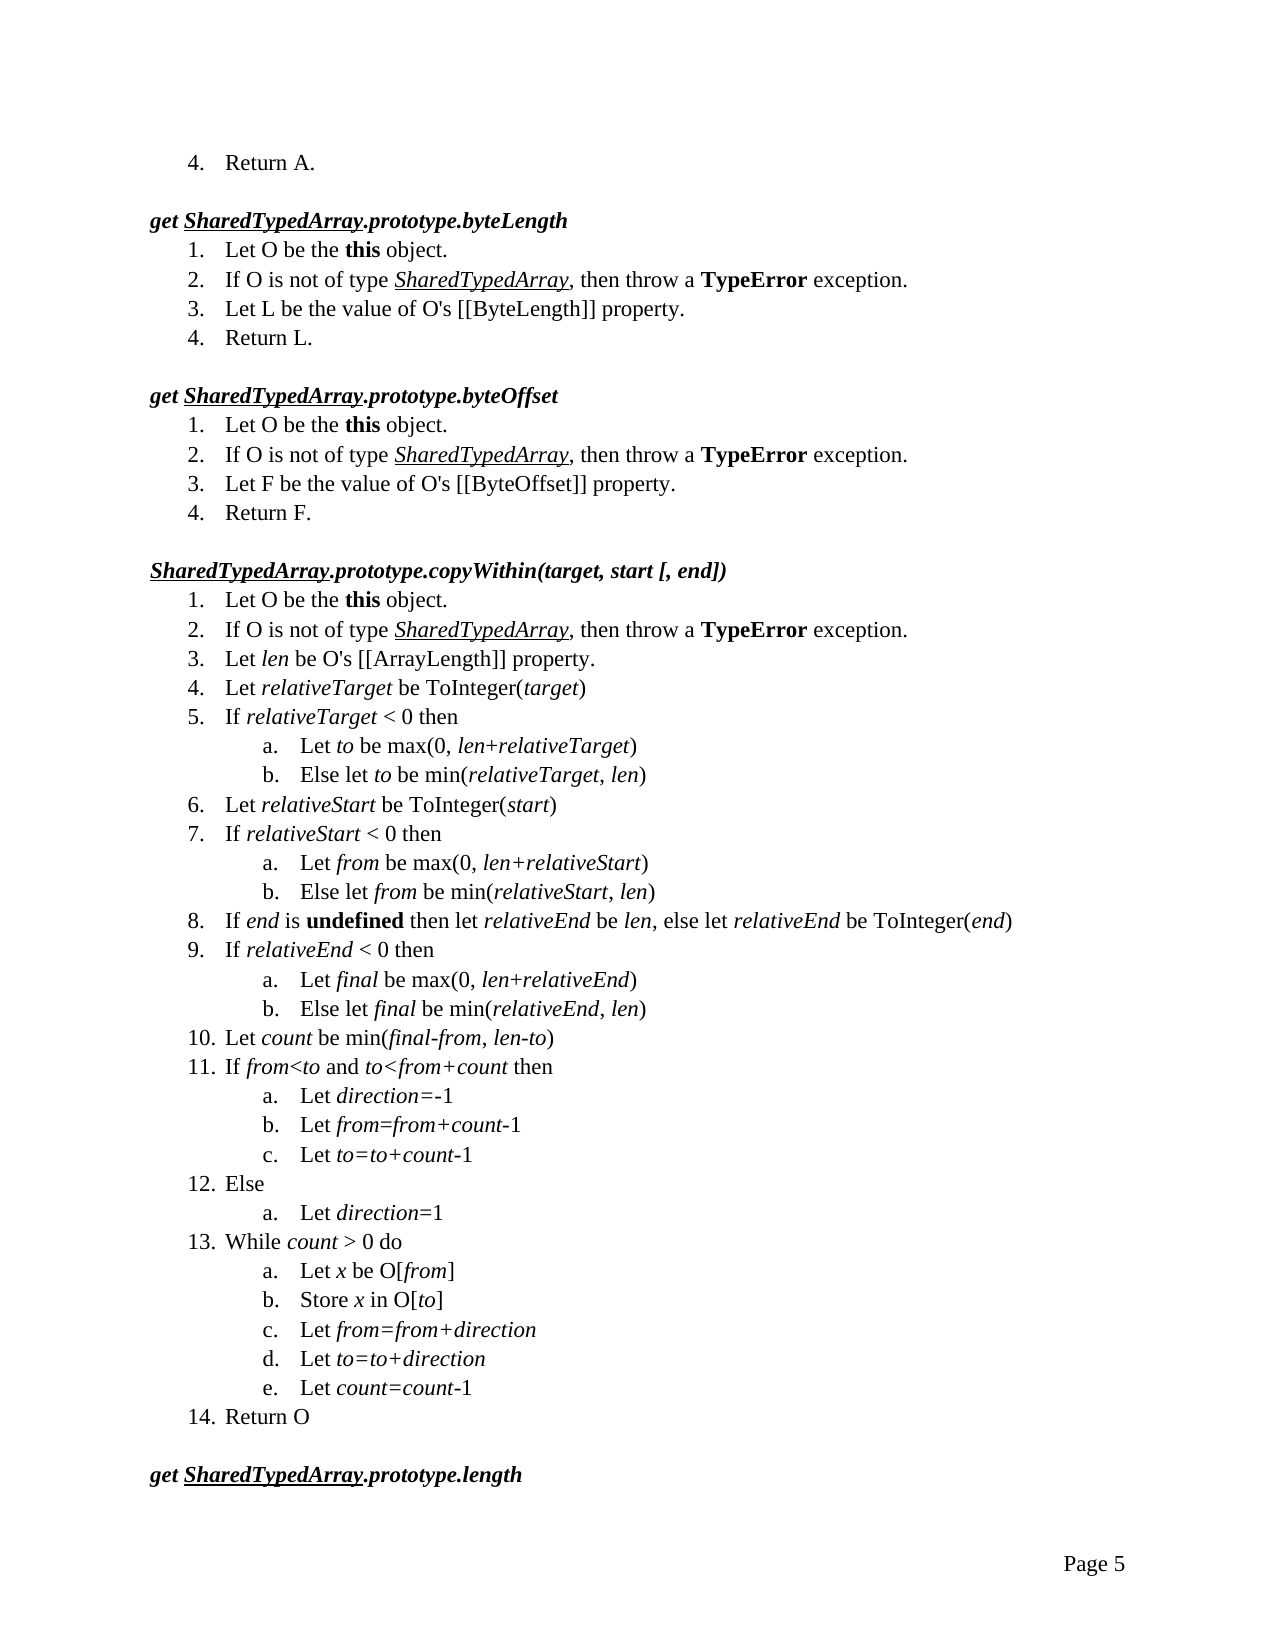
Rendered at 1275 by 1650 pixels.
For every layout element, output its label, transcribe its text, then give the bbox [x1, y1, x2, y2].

list Let from=from+count-1 [262, 1112, 1125, 1138]
list Let L be the value of O's [[ByteLength]] property. [187, 296, 1125, 321]
list If O is not of type SharedTypedArray, then throw a TypeError exception. [187, 617, 1125, 642]
text get SharedTypedArray.prototype.length [150, 1462, 1125, 1488]
list Return F. [187, 500, 1125, 525]
list Return O [187, 1404, 1125, 1429]
list Let from=from+direction [262, 1317, 1125, 1342]
list Else let to be min(relativeTarget, len) [262, 762, 1125, 788]
text get SharedTypedArray.prototype.byteLength [150, 208, 1125, 234]
list Let count=count-1 [262, 1375, 1125, 1400]
list Let relativeTarget be ToInteger(target) [187, 675, 1125, 700]
list Return L. [187, 325, 1125, 350]
list Else let from be min(relativeStart, len) [262, 879, 1125, 904]
list Let to=to+count-1 [262, 1142, 1125, 1167]
text SharedTypedArray.prototype.copyWithin(target, start [, end]) [150, 558, 1125, 584]
text get SharedTypedArray.prototype.byteOffset [150, 383, 1125, 409]
list Else [187, 1171, 1125, 1196]
list If end is undefined then let relativeEnd be len, else let relativeEnd be ToInteger(end) [187, 908, 1125, 934]
list Let final be max(0, len+relativeEnd) [262, 967, 1125, 992]
list Let relativeStart be ToInteger(start) [187, 792, 1125, 817]
list Return A. [187, 150, 1125, 175]
list If relativeTarget < 0 then [187, 704, 1125, 729]
list Let F be the value of O's [[ByteOffset]] property. [187, 471, 1125, 496]
list Let O be the this object. [187, 587, 1125, 613]
list If relativeEnd < 0 then [187, 937, 1125, 963]
list Let x be O[from] [262, 1258, 1125, 1284]
list While count > 0 do [187, 1229, 1125, 1254]
list Let direction=-1 [262, 1083, 1125, 1109]
list Let O be the this object. [187, 412, 1125, 438]
list Let to be max(0, len+relativeTarget) [262, 733, 1125, 759]
list Let direction=1 [262, 1200, 1125, 1225]
list If O is not of type SharedTypedArray, then throw a TypeError exception. [187, 267, 1125, 292]
list Let O be the this object. [187, 237, 1125, 263]
list Let from be max(0, len+relativeStart) [262, 850, 1125, 875]
list Let to=to+direction [262, 1346, 1125, 1371]
list If from<to and to<from+count then [187, 1054, 1125, 1079]
list Else let final be min(relativeEnd, len) [262, 996, 1125, 1021]
list Let count be min(final-from, len-to) [187, 1025, 1125, 1050]
list Let len be O's [[ArrayLength]] property. [187, 646, 1125, 671]
list Store x in O[to] [262, 1287, 1125, 1313]
list If O is not of type SharedTypedArray, then throw a TypeError exception. [187, 442, 1125, 467]
list If relativeStart < 0 then [187, 821, 1125, 846]
